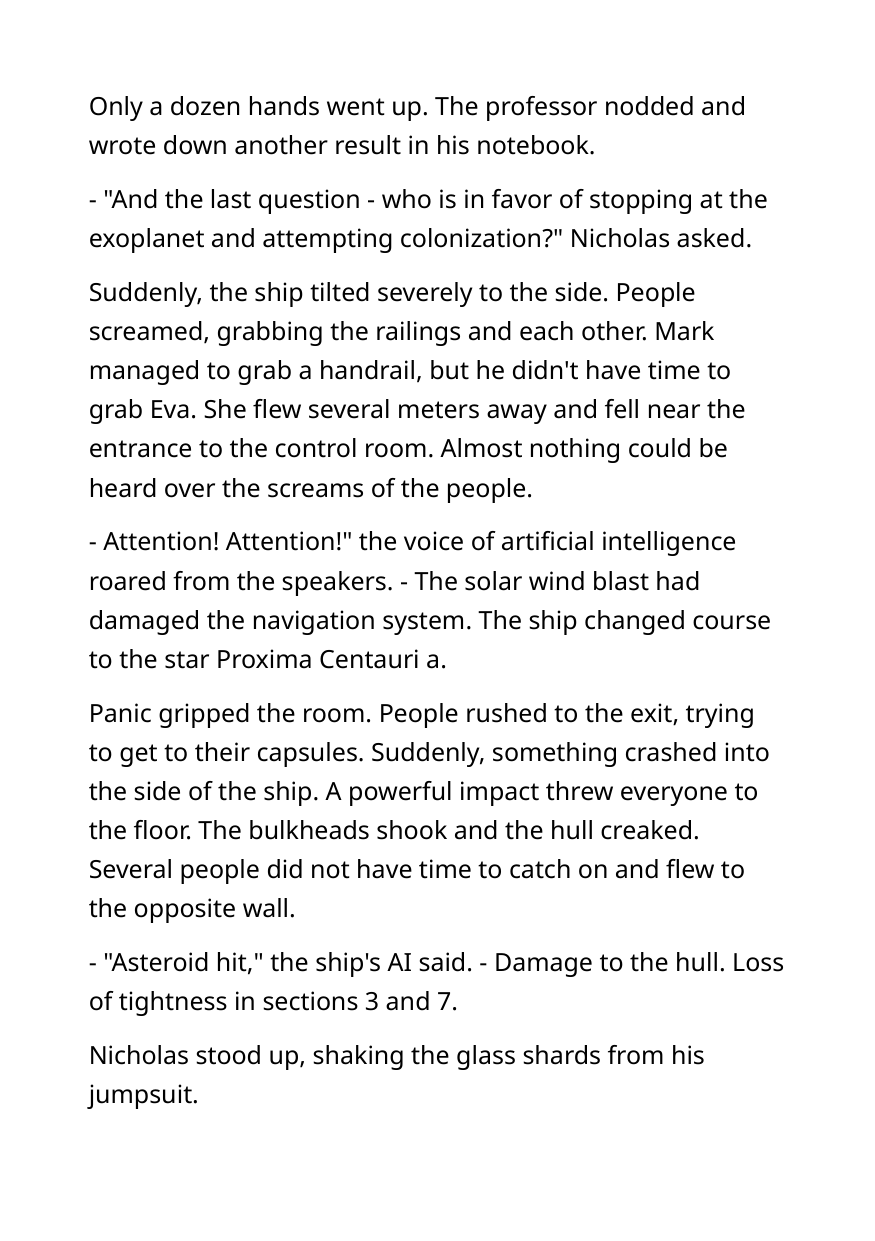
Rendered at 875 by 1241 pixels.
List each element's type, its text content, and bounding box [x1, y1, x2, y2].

text Panic gripped the room. People rushed to the exit, trying to get to their capsules. Suddenly, something crashed into the side of the ship. A powerful impact threw everyone to the floor. The bulkheads shook and the hull creaked. Several people did not have time to catch on and flew to the opposite wall. [88, 695, 786, 925]
text - "And the last question - who is in favor of stopping at the exoplanet and attempting colonization?" Nicholas asked. [88, 181, 786, 255]
text - "Asteroid hit," the ship's AI said. - Damage to the hull. Loss of tightness in sections 3 and 7. [88, 945, 786, 1018]
text Nicholas stood up, shaking the glass shards from his jumpsuit. [88, 1038, 786, 1111]
text - Attention! Attention!" the voice of artificial intelligence roared from the speakers. - The solar wind blast had damaged the navigation system. The ship changed course to the star Proxima Centauri a. [88, 524, 786, 676]
text Only a dozen hands went up. The professor nodded and wrote down another result in his notebook. [88, 88, 786, 162]
text Suddenly, the ship tilted severely to the side. People screamed, grabbing the railings and each other. Mark managed to grab a handrail, but he didn't have time to grab Eva. She flew several meters away and fell near the entrance to the control room. Almost nothing could be heard over the screams of the people. [88, 274, 786, 504]
